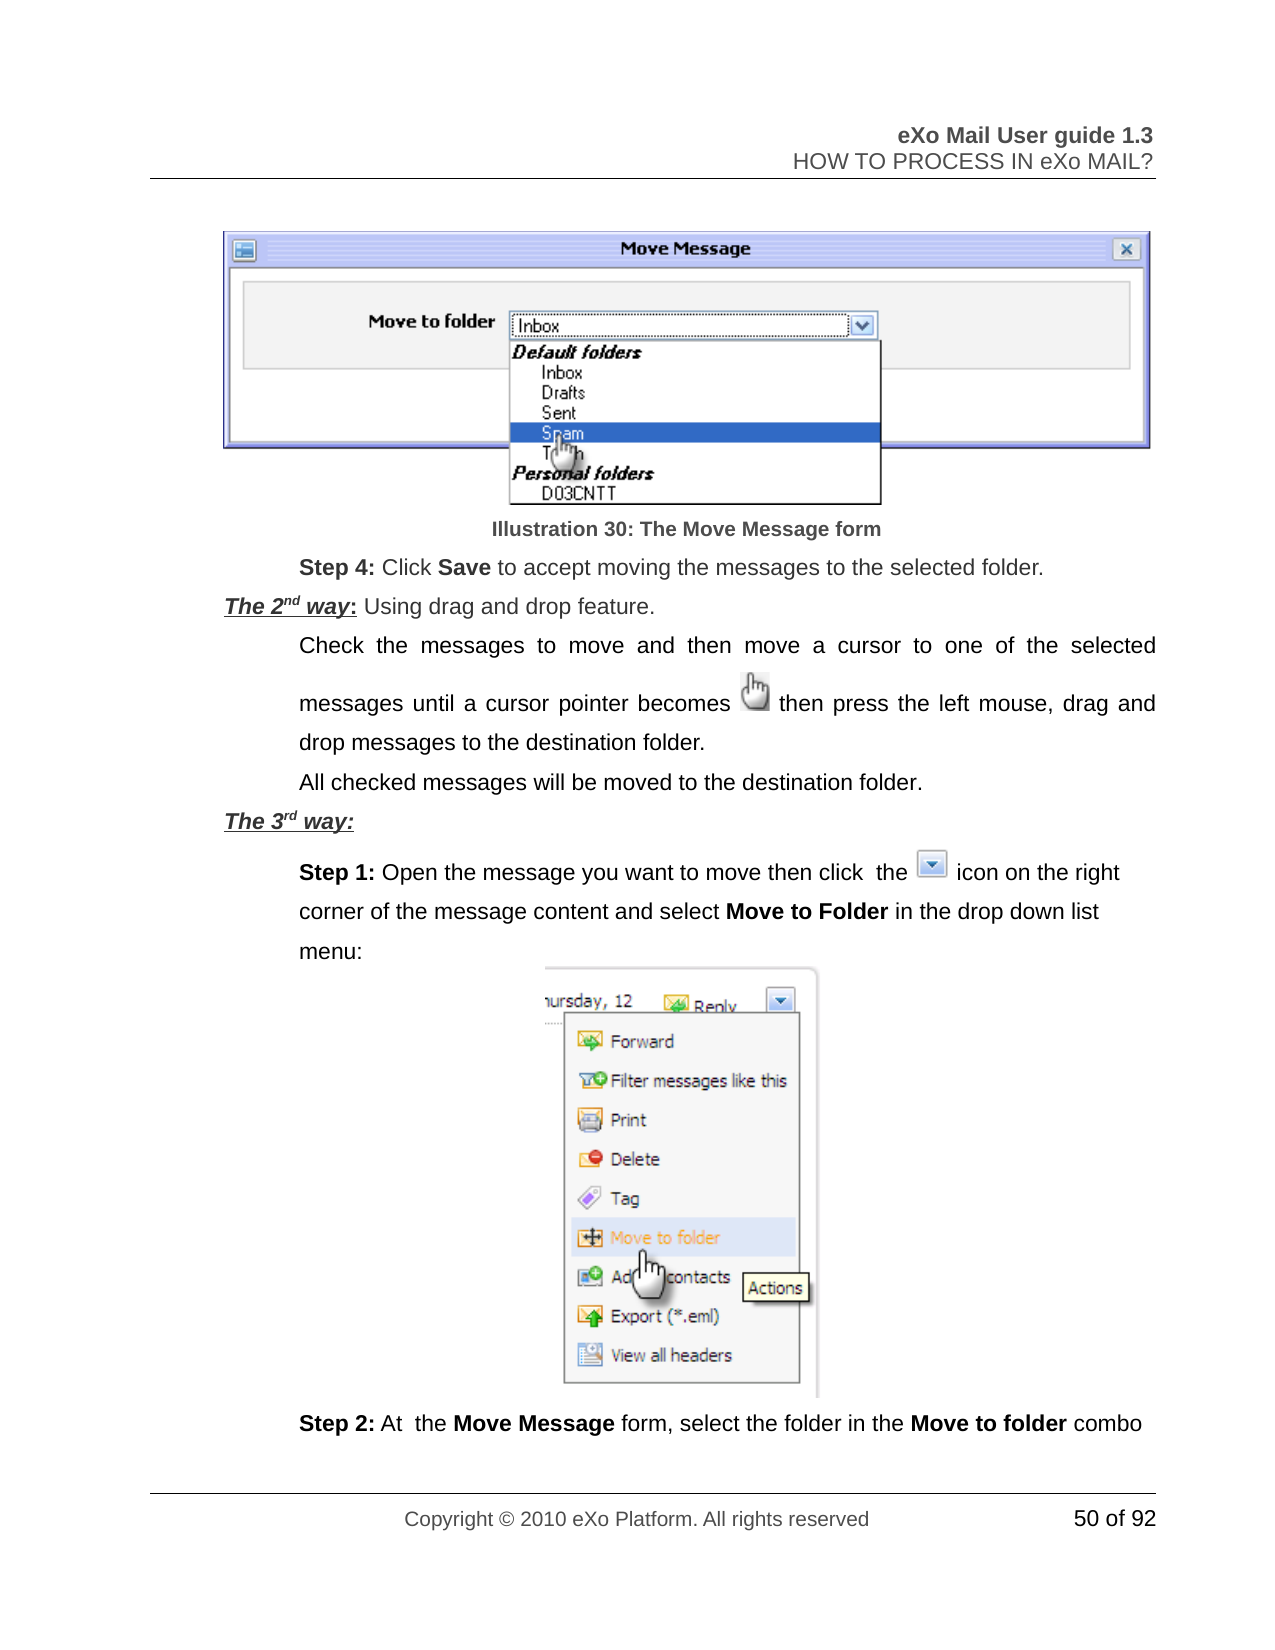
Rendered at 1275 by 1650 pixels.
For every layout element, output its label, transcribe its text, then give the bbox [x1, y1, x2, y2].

list Check the messages to move and then move a cursor to one of the selected messages until a cursor pointer becomes then press the left mouse, drag and drop messages to the destination folder. [261, 632, 1156, 755]
list Illustration 30: The Move Message form [223, 505, 1150, 540]
picture [545, 966, 821, 1398]
picture [914, 847, 950, 881]
list Step 1: Open the message you want to move then click the icon on the right corner of the message content and select Move to Folder in the drop down list menu: [261, 847, 1156, 964]
text The 3rd way: [224, 808, 1156, 834]
picture [740, 672, 770, 711]
list Step 2: At the Move Message form, select the folder in the Move to folder combo [261, 977, 1156, 1437]
list Step 4: Click Save to accept moving the messages to the selected folder. [223, 208, 1156, 580]
picture [223, 231, 1151, 505]
list All checked messages will be moved to the destination folder. [261, 768, 1156, 795]
text The 2nd way: Using drag and drop feature. [224, 593, 1156, 619]
